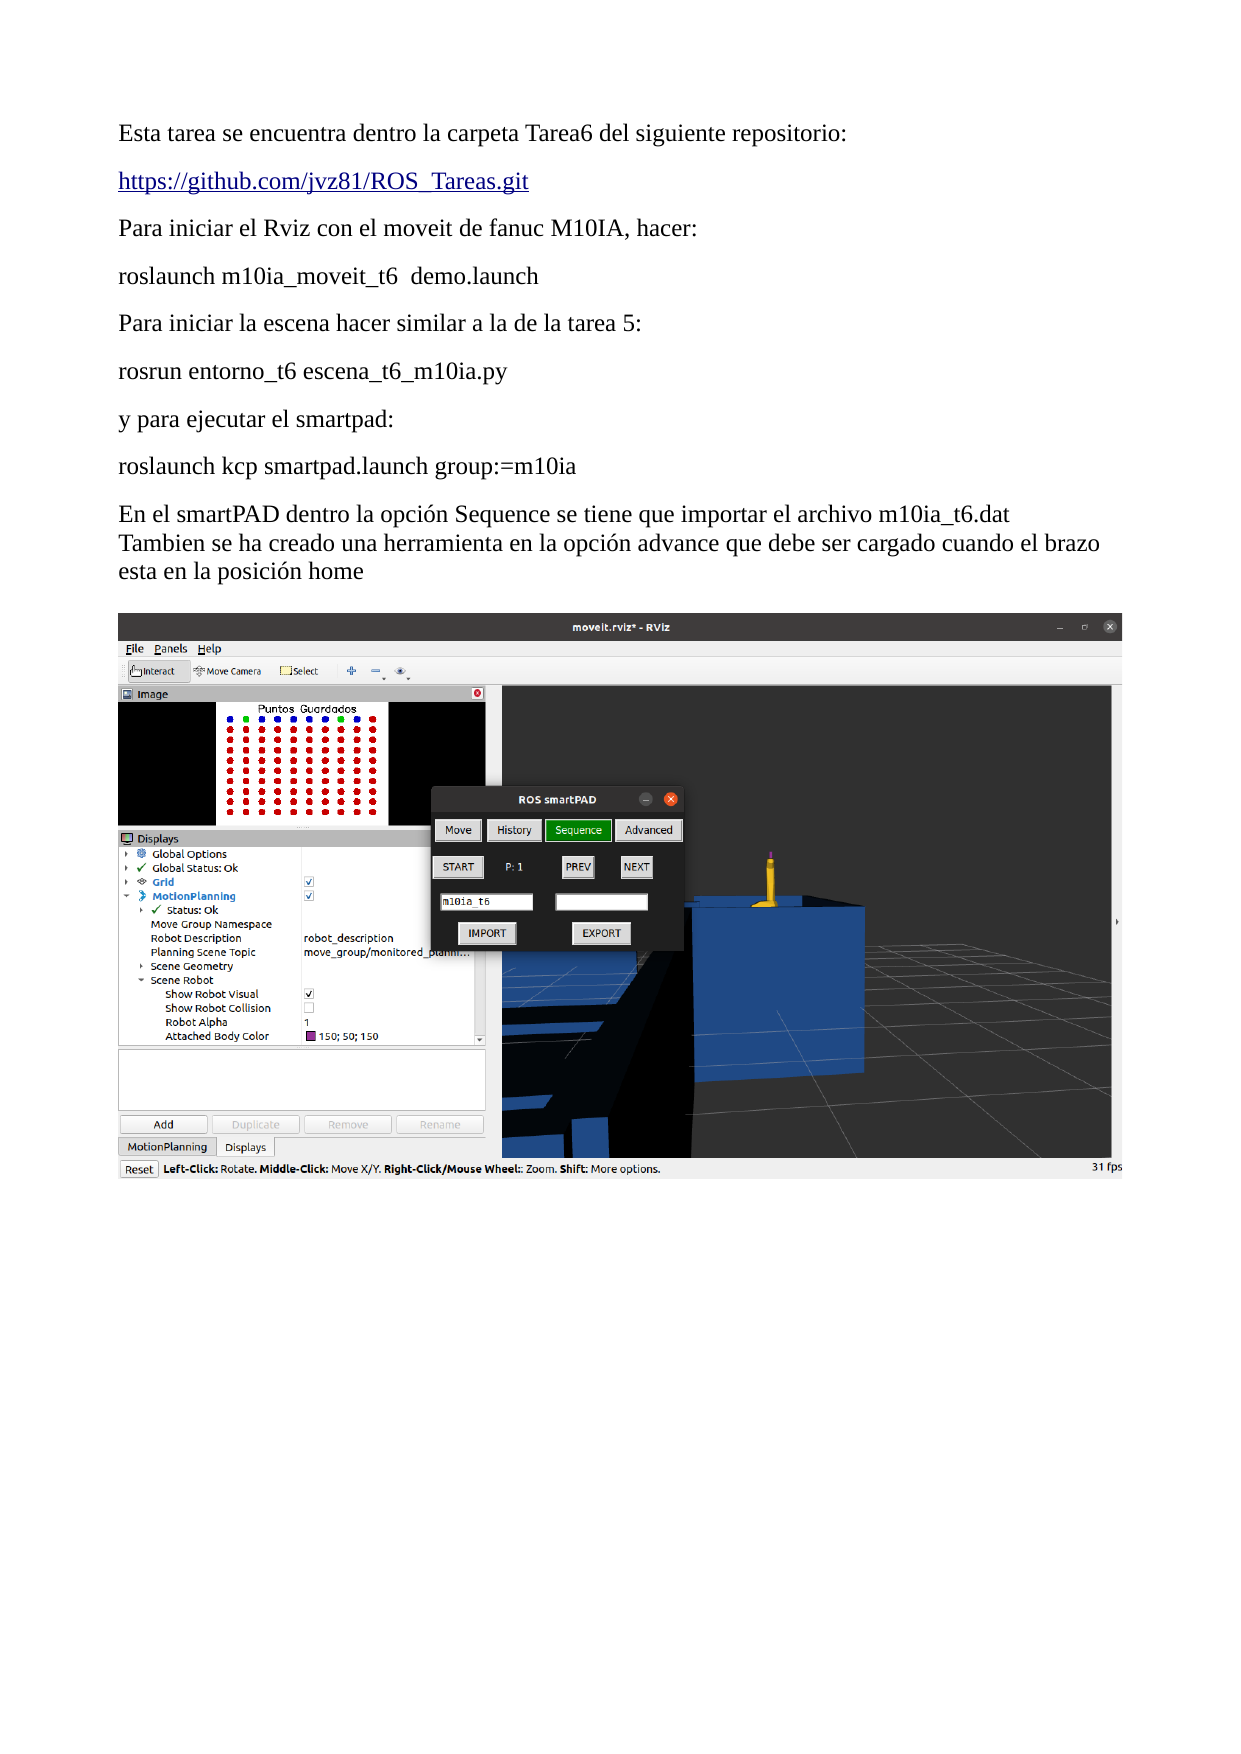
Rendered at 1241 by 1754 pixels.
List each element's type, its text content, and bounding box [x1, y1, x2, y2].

text rosrun entorno_t6 escena_t6_m10ia.py [118, 356, 1122, 385]
text Para iniciar el Rviz con el moveit de fanuc M10IA, hacer: [118, 213, 1122, 242]
text roslaunch m10ia_moveit_t6 demo.launch [118, 261, 1122, 290]
text En el smartPAD dentro la opción Sequence se tiene que importar el archivo m10ia_t6.dat [118, 499, 1122, 528]
text roslaunch kcp smartpad.launch group:=m10ia [118, 451, 1122, 480]
text Para iniciar la escena hacer similar a la de la tarea 5: [118, 308, 1122, 337]
picture [118, 613, 1123, 1179]
text Tambien se ha creado una herramienta en la opción advance que debe ser cargado cuando el brazo esta en la posición home [118, 528, 1122, 585]
text Esta tarea se encuentra dentro la carpeta Tarea6 del siguiente repositorio: [118, 118, 1122, 147]
text https://github.com/jvz81/ROS_Tareas.git [118, 166, 1122, 194]
text y para ejecutar el smartpad: [118, 404, 1122, 432]
